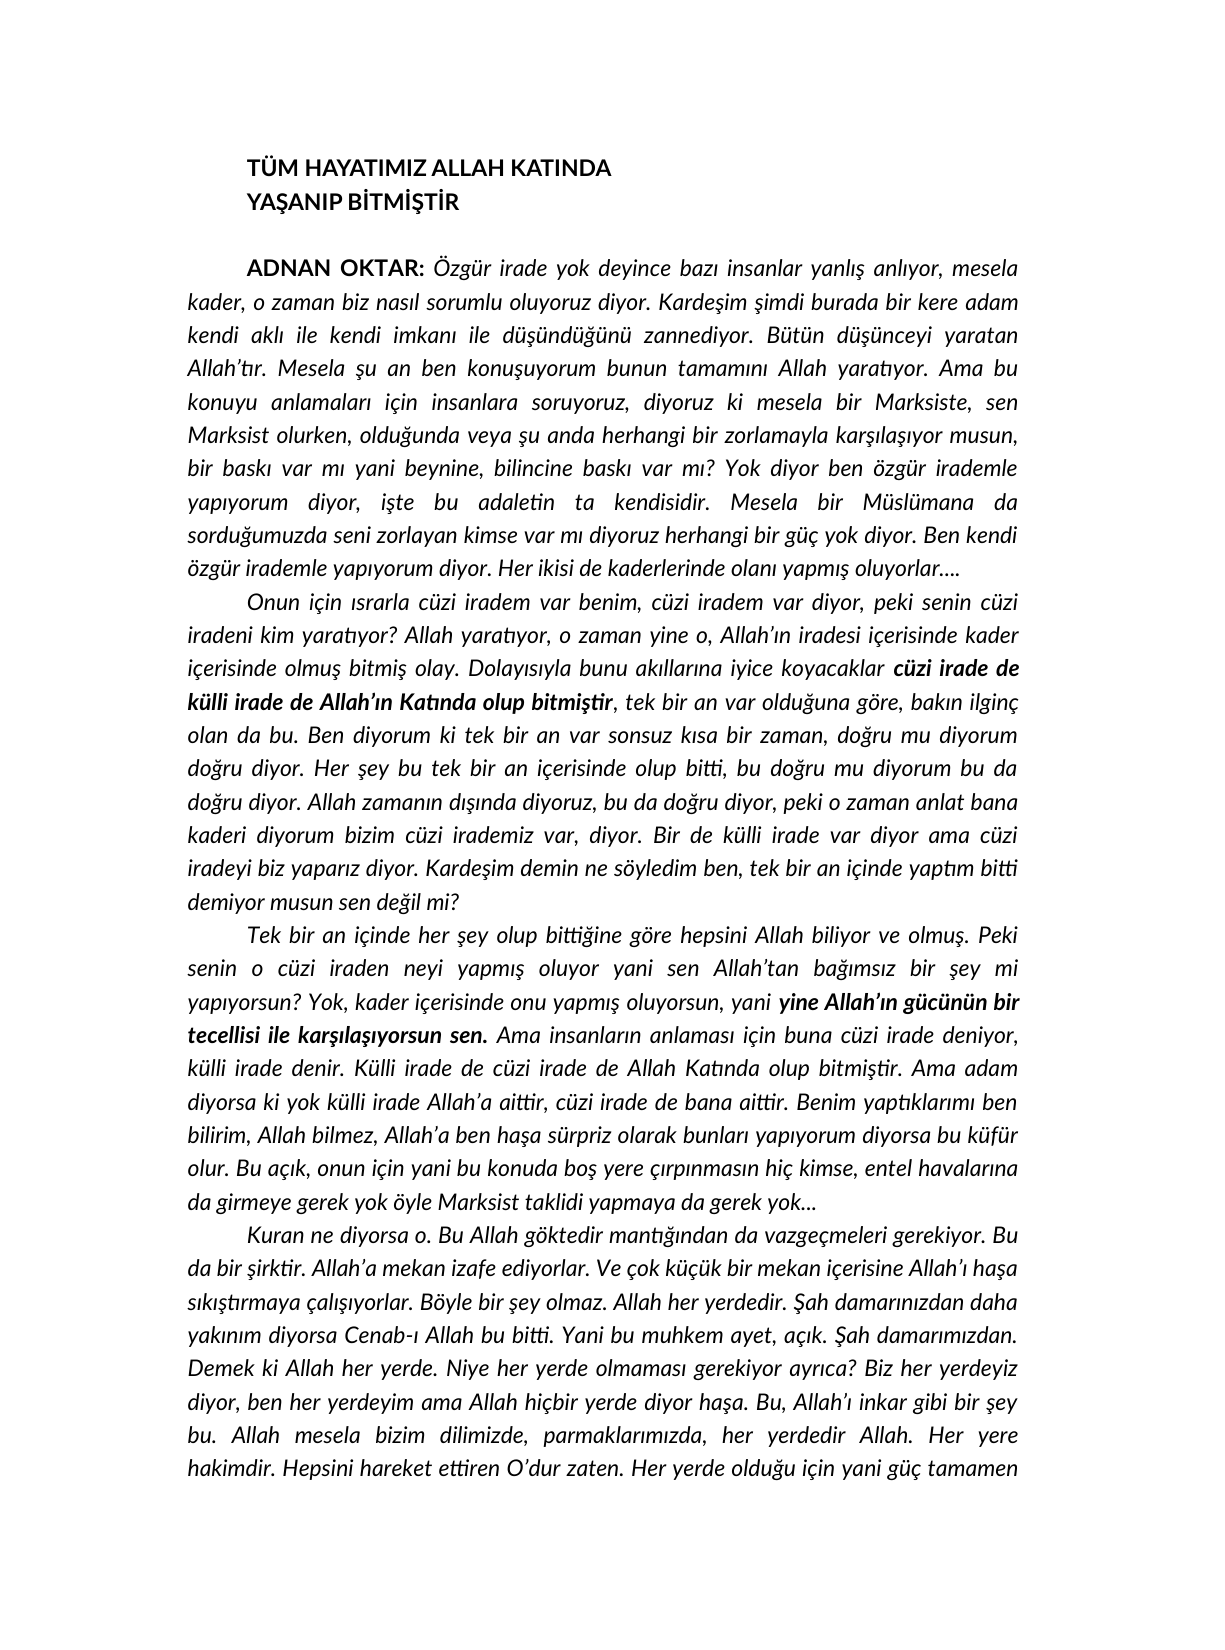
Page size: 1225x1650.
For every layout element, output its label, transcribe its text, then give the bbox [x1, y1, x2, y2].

text Tek bir an içinde her şey olup bittiğine göre hepsini Allah biliyor ve olmuş. Peki senin o cüzi iraden neyi yapmış oluyor yani sen Allah’tan bağımsız bir şey mi yapıyorsun? Yok, kader içerisinde onu yapmış oluyorsun, yani yine Allah’ın gücünün bir tecellisi ile karşılaşıyorsun sen. Ama insanların anlaması için buna cüzi irade deniyor, külli irade denir. Külli irade de cüzi irade de Allah Katında olup bitmiştir. Ama adam diyorsa ki yok külli irade Allah’a aittir, cüzi irade de bana aittir. Benim yaptıklarımı ben bilirim, Allah bilmez, Allah’a ben haşa sürpriz olarak bunları yapıyorum diyorsa bu küfür olur. Bu açık, onun için yani bu konuda boş yere çırpınmasın hiç kimse, entel havalarına da girmeye gerek yok öyle Marksist taklidi yapmaya da gerek yok... [187, 917, 1020, 1217]
text Onun için ısrarla cüzi iradem var benim, cüzi iradem var diyor, peki senin cüzi iradeni kim yaratıyor? Allah yaratıyor, o zaman yine o, Allah’ın iradesi içerisinde kader içerisinde olmuş bitmiş olay. Dolayısıyla bunu akıllarına iyice koyacaklar cüzi irade de külli irade de Allah’ın Katında olup bitmiştir, tek bir an var olduğuna göre, bakın ilginç olan da bu. Ben diyorum ki tek bir an var sonsuz kısa bir zaman, doğru mu diyorum doğru diyor. Her şey bu tek bir an içerisinde olup bitti, bu doğru mu diyorum bu da doğru diyor. Allah zamanın dışında diyoruz, bu da doğru diyor, peki o zaman anlat bana kaderi diyorum bizim cüzi irademiz var, diyor. Bir de külli irade var diyor ama cüzi iradeyi biz yaparız diyor. Kardeşim demin ne söyledim ben, tek bir an içinde yaptım bitti demiyor musun sen değil mi? [187, 583, 1020, 917]
text Kuran ne diyorsa o. Bu Allah göktedir mantığından da vazgeçmeleri gerekiyor. Bu da bir şirktir. Allah’a mekan izafe ediyorlar. Ve çok küçük bir mekan içerisine Allah’ı haşa sıkıştırmaya çalışıyorlar. Böyle bir şey olmaz. Allah her yerdedir. Şah damarınızdan daha yakınım diyorsa Cenab-ı Allah bu bitti. Yani bu muhkem ayet, açık. Şah damarımızdan. Demek ki Allah her yerde. Niye her yerde olmaması gerekiyor ayrıca? Biz her yerdeyiz diyor, ben her yerdeyim ama Allah hiçbir yerde diyor haşa. Bu, Allah’ı inkar gibi bir şey bu. Allah mesela bizim dilimizde, parmaklarımızda, her yerdedir Allah. Her yere hakimdir. Hepsini hareket ettiren O’dur zaten. Her yerde olduğu için yani güç tamamen [187, 1217, 1020, 1483]
text ADNAN OKTAR: Özgür irade yok deyince bazı insanlar yanlış anlıyor, mesela kader, o zaman biz nasıl sorumlu oluyoruz diyor. Kardeşim şimdi burada bir kere adam kendi aklı ile kendi imkanı ile düşündüğünü zannediyor. Bütün düşünceyi yaratan Allah’tır. Mesela şu an ben konuşuyorum bunun tamamını Allah yaratıyor. Ama bu konuyu anlamaları için insanlara soruyoruz, diyoruz ki mesela bir Marksiste, sen Marksist olurken, olduğunda veya şu anda herhangi bir zorlamayla karşılaşıyor musun, bir baskı var mı yani beynine, bilincine baskı var mı? Yok diyor ben özgür irademle yapıyorum diyor, işte bu adaletin ta kendisidir. Mesela bir Müslümana da sorduğumuzda seni zorlayan kimse var mı diyoruz herhangi bir güç yok diyor. Ben kendi özgür irademle yapıyorum diyor. Her ikisi de kaderlerinde olanı yapmış oluyorlar.... [187, 250, 1020, 583]
subtitle TÜM HAYATIMIZ ALLAH KATINDA [187, 150, 1020, 183]
subtitle YAŞANIP BİTMİŞTİR [187, 183, 1020, 217]
